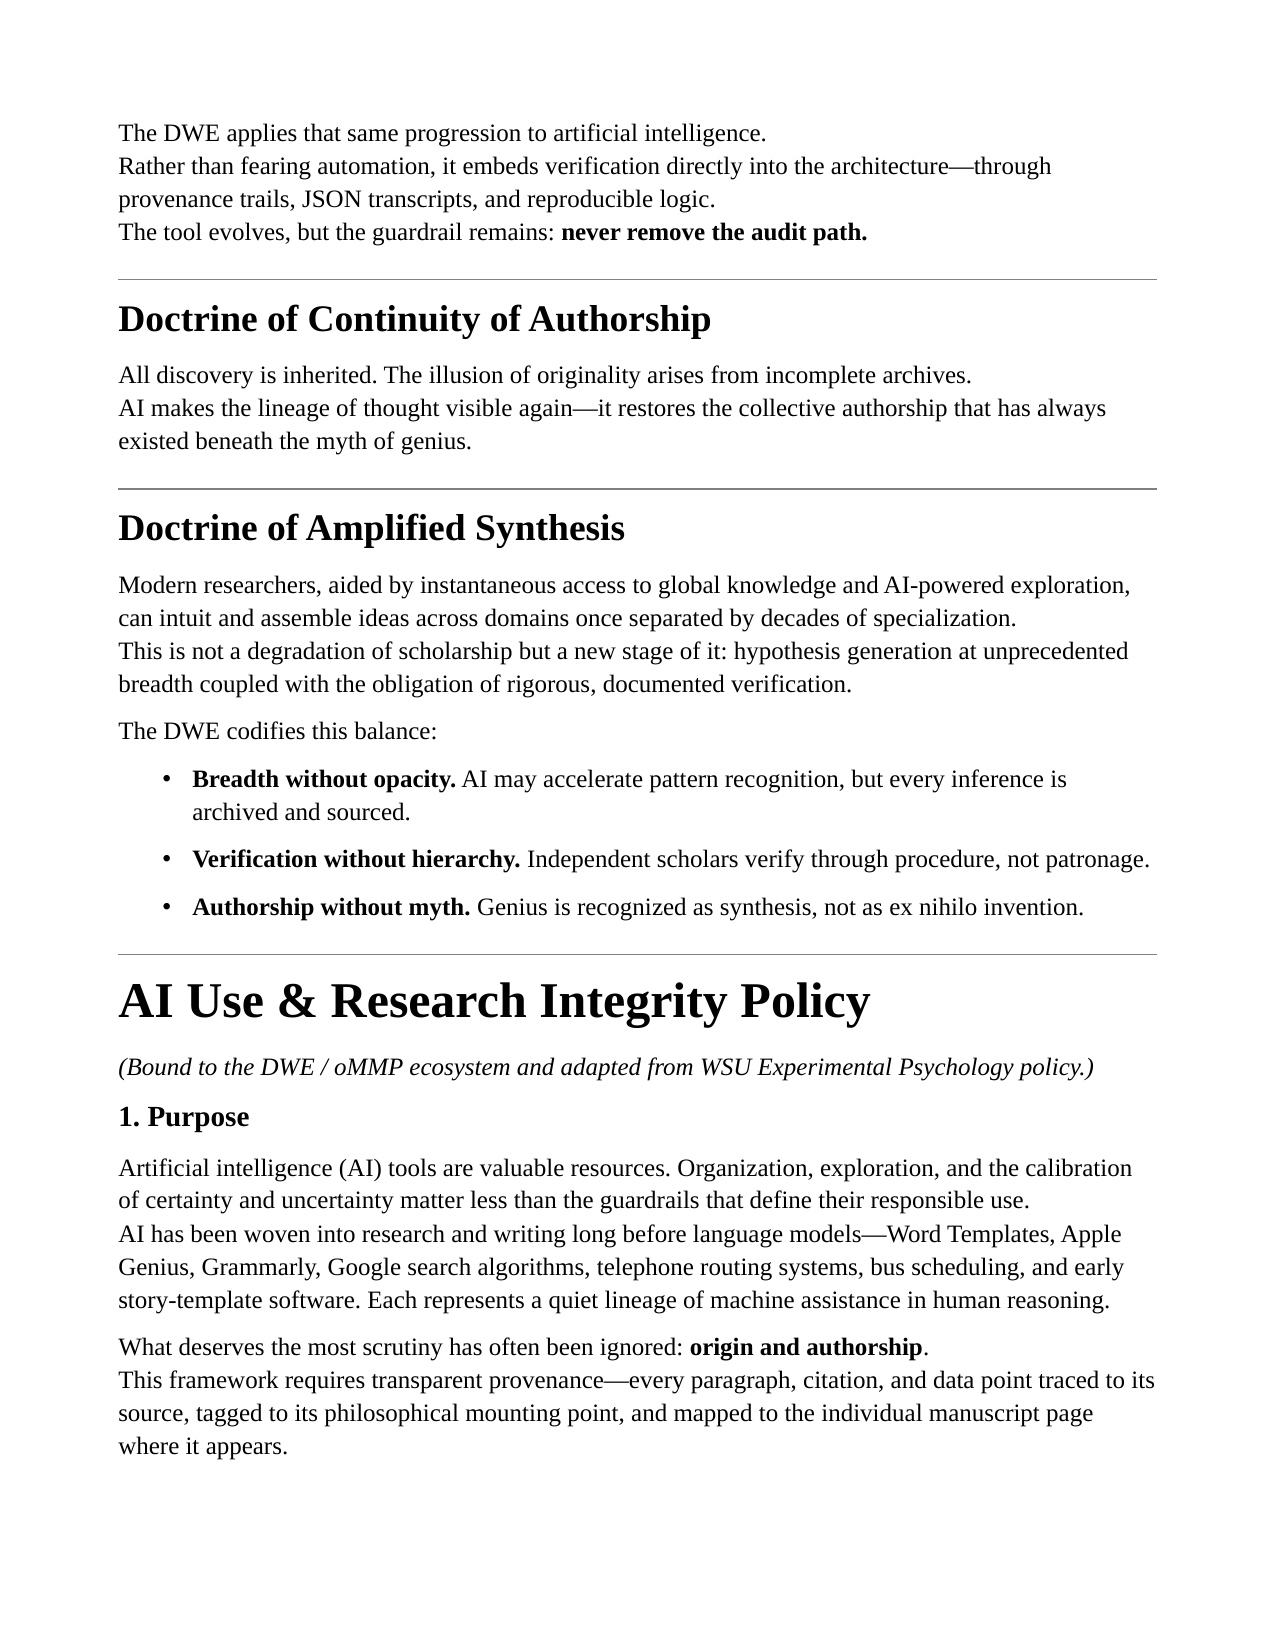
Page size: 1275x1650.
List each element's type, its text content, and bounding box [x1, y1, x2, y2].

text Modern researchers, aided by instantaneous access to global knowledge and AI-powered exploration, can intuit and assemble ideas across domains once separated by decades of specialization. This is not a degradation of scholarship but a new stage of it: hypothesis generation at unprecedented breadth coupled with the obligation of rigorous, documented verification. [118, 570, 1157, 697]
text (Bound to the DWE / oMMP ecosystem and adapted from WSU Experimental Psychology policy.) [118, 1052, 1157, 1081]
list Verification without hierarchy. Independent scholars verify through procedure, not patronage. [162, 844, 1157, 873]
text Artificial intelligence (AI) tools are valuable resources. Organization, exploration, and the calibration of certainty and uncertainty matter less than the guardrails that define their responsible use. AI has been woven into research and writing long before language models—Word Templates, Apple Genius, Grammarly, Google search algorithms, telephone routing systems, bus scheduling, and early story-template software. Each represents a quiet lineage of machine assistance in human reasoning. [118, 1153, 1157, 1313]
list Breadth without opacity. AI may accelerate pattern recognition, but every inference is archived and sourced. [162, 764, 1157, 826]
subtitle Doctrine of Amplified Synthesis [118, 506, 1157, 549]
list Authorship without myth. Genius is recognized as synthesis, not as ex nihilo invention. [162, 892, 1157, 921]
text All discovery is inherited. The illusion of originality arises from incomplete archives. AI makes the lineage of thought visible again—it restores the collective authorship that has always existed beneath the myth of genius. [118, 360, 1157, 455]
text The DWE applies that same progression to artificial intelligence. Rather than fearing automation, it embeds verification directly into the architecture—through provenance trails, JSON transcripts, and reproducible logic. The tool evolves, but the guardrail remains: never remove the audit path. [118, 118, 1157, 246]
subtitle Doctrine of Continuity of Authorship [118, 296, 1157, 339]
subtitle 1. Purpose [118, 1099, 1157, 1133]
subtitle AI Use & Research Integrity Policy [118, 971, 1157, 1029]
text The DWE codifies this balance: [118, 716, 1157, 745]
text What deserves the most scrutiny has often been ignored: origin and authorship. This framework requires transparent provenance—every paragraph, citation, and data point traced to its source, tagged to its philosophical mounting point, and mapped to the individual manuscript page where it appears. [118, 1332, 1157, 1460]
